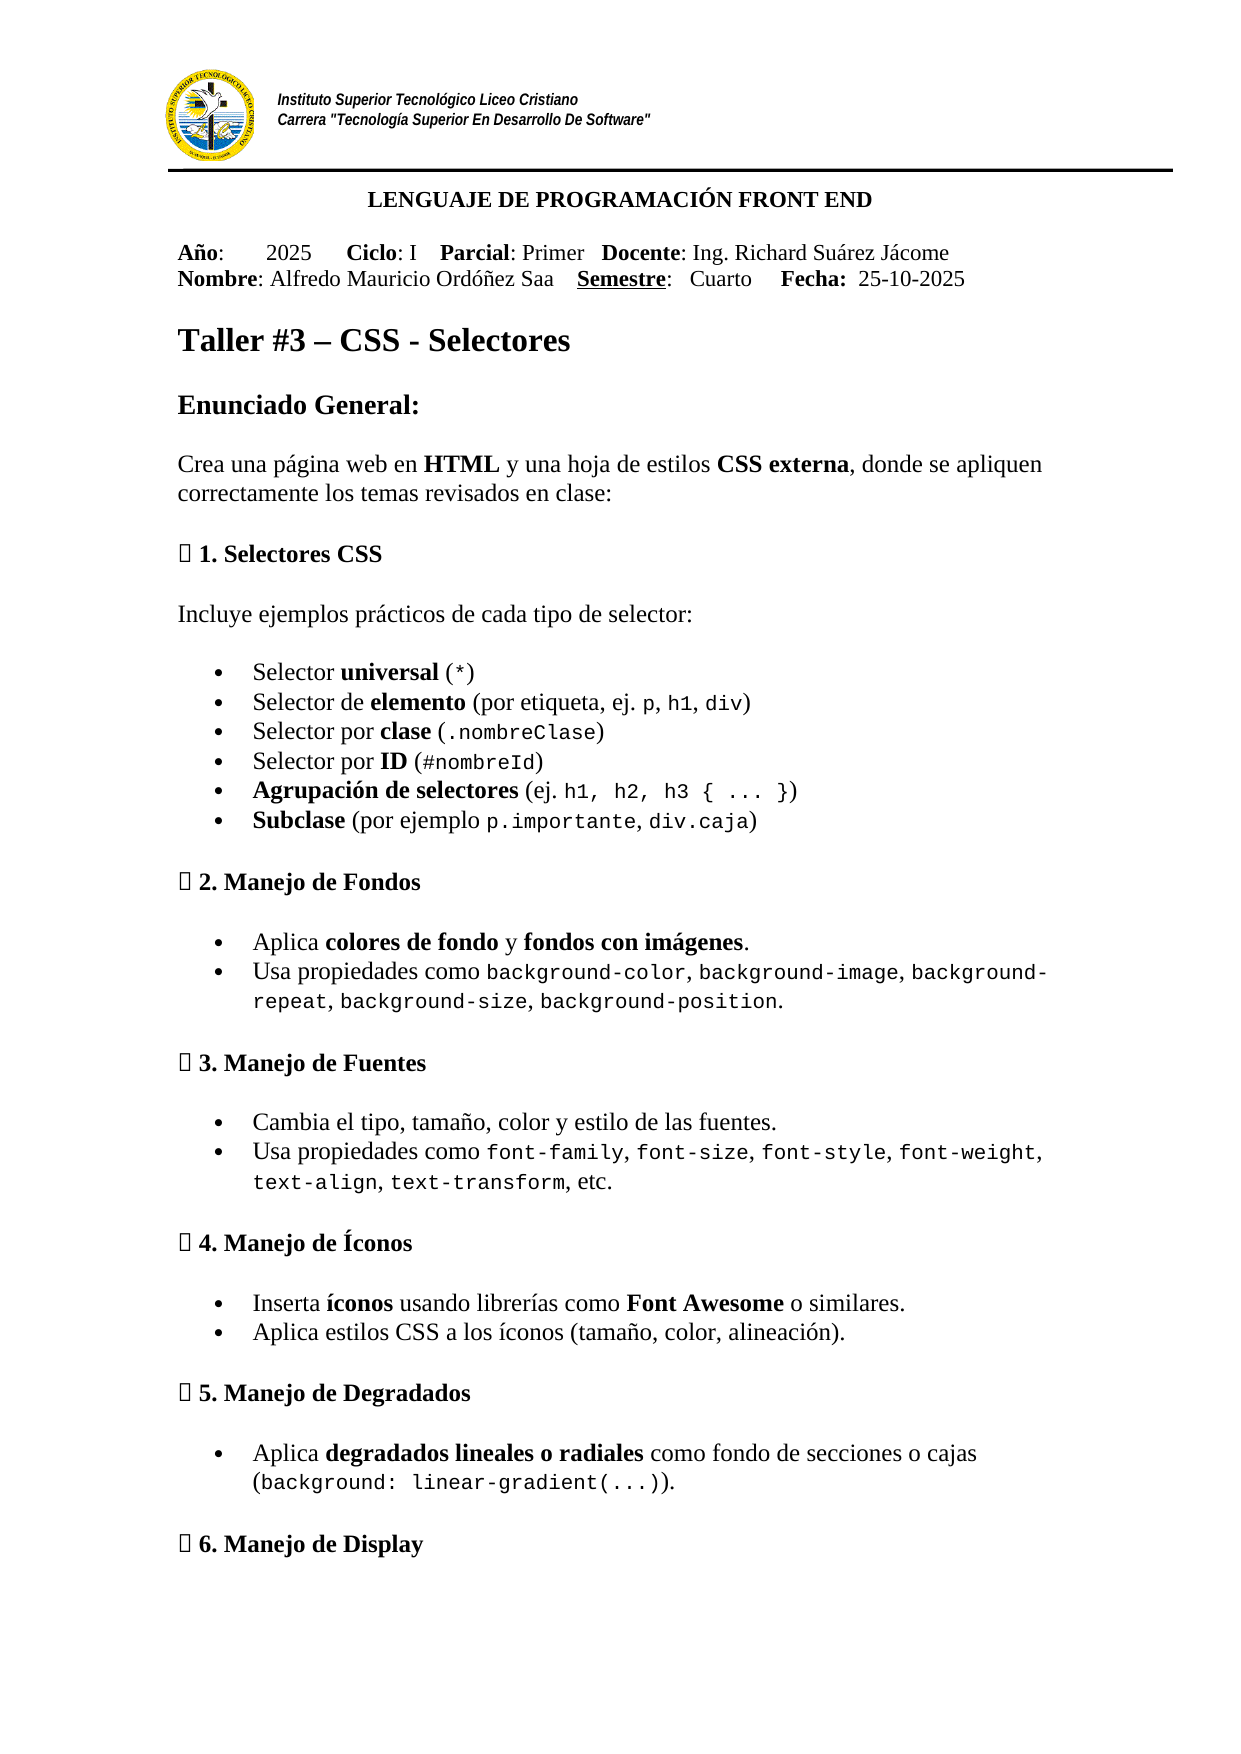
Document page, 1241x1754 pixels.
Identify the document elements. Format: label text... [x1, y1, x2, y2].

list Inserta íconos usando librerías como Font Awesome o similares. [215, 1288, 1063, 1317]
list Cambia el tipo, tamaño, color y estilo de las fuentes. [215, 1107, 1063, 1136]
subtitle Enunciado General: [177, 388, 1063, 420]
list Selector por ID (#nombreId) [215, 746, 1063, 776]
list Agrupación de selectores (ej. h1, h2, h3 { ... }) [215, 776, 1063, 805]
text Año: 2025 Ciclo: I Parcial: Primer Docente: Ing. Richard Suárez Jácome [177, 238, 1063, 265]
list Aplica colores de fondo y fondos con imágenes. [215, 927, 1063, 956]
subtitle 🔹 2. Manejo de Fondos [177, 864, 1063, 898]
subtitle 🔹 6. Manejo de Display [177, 1525, 1063, 1559]
subtitle 🔹 4. Manejo de Íconos [177, 1224, 1063, 1259]
list Usa propiedades como background-color, background-image, background-repeat, background-size, background-position. [215, 956, 1063, 1015]
subtitle 🔹 1. Selectores CSS [177, 536, 1063, 570]
list Selector universal (*) [215, 657, 1063, 687]
subtitle 🔹 3. Manejo de Fuentes [177, 1044, 1063, 1078]
list Aplica degradados lineales o radiales como fondo de secciones o cajas (background: linear-gradient(...)). [215, 1438, 1063, 1496]
text Crea una página web en HTML y una hoja de estilos CSS externa, donde se apliquen correctamente los temas revisados en clase: [177, 449, 1063, 507]
text Incluye ejemplos prácticos de cada tipo de selector: [177, 599, 1063, 628]
text Taller #3 – CSS - Selectores [177, 320, 1063, 359]
list Subclase (por ejemplo p.importante, div.caja) [215, 805, 1063, 835]
list Selector por clase (.nombreClase) [215, 716, 1063, 746]
list Usa propiedades como font-family, font-size, font-style, font-weight, text-align, text-transform, etc. [215, 1136, 1063, 1195]
text Nombre: Alfredo Mauricio Ordóñez Saa Semestre: Cuarto Fecha: 25-10-2025 [177, 265, 1063, 291]
list Aplica estilos CSS a los íconos (tamaño, color, alineación). [215, 1317, 1063, 1345]
picture [180, 68, 258, 164]
subtitle 🔹 5. Manejo de Degradados [177, 1374, 1063, 1408]
list Selector de elemento (por etiqueta, ej. p, h1, div) [215, 687, 1063, 716]
text LENGUAJE DE PROGRAMACIÓN FRONT END [177, 186, 1063, 212]
